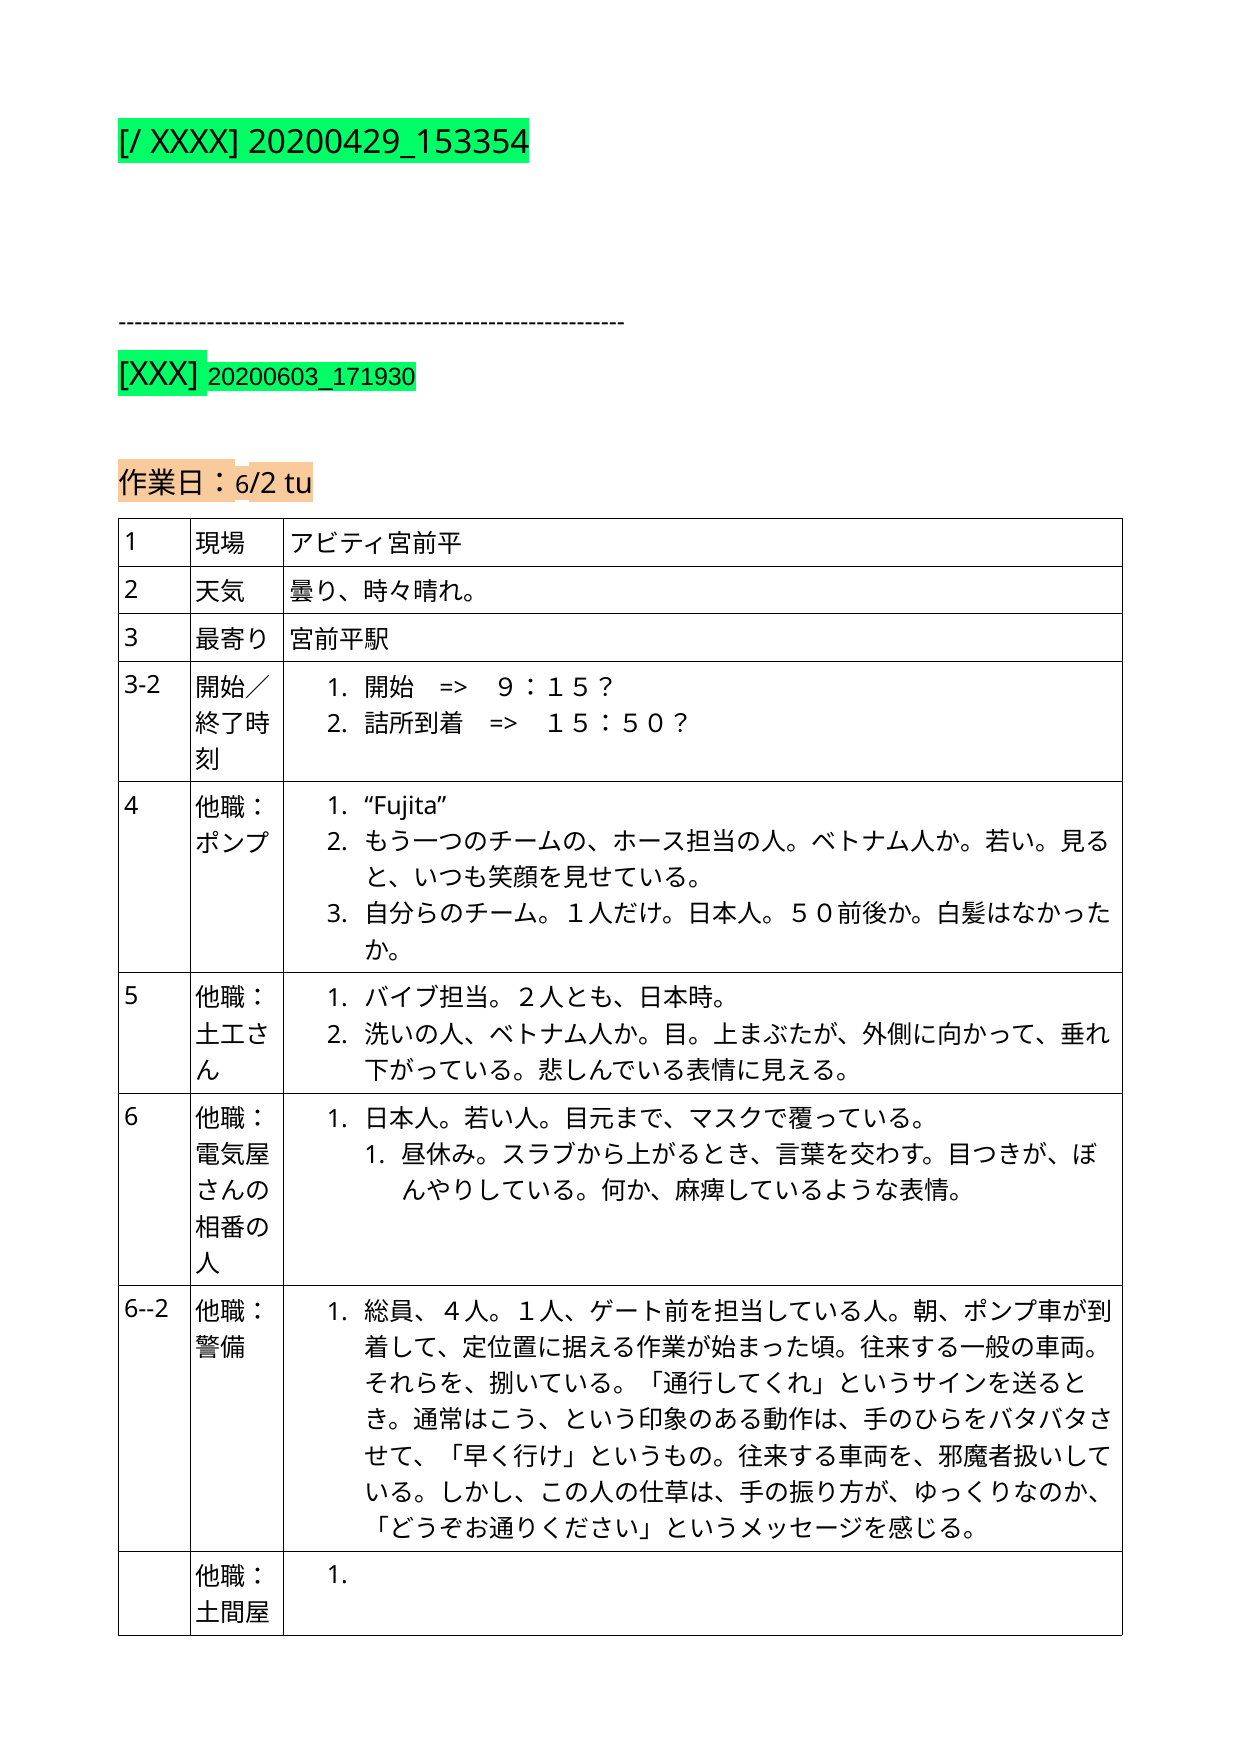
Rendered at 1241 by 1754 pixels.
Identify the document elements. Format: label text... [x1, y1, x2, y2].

table_cell 4 [119, 782, 190, 972]
table_cell 開始 => ９：１５？ 詰所到着 => １５：５０？ [284, 662, 1122, 781]
table_cell 最寄り [191, 614, 283, 661]
table_cell 6--2 [119, 1286, 190, 1551]
table_cell 他職：土工さん [191, 973, 283, 1092]
table_cell [284, 1552, 1122, 1634]
table_cell 天気 [191, 567, 283, 613]
text [/ XXXX] 20200429_153354 [118, 118, 1122, 163]
table_cell バイブ担当。２人とも、日本時。 洗いの人、ベトナム人か。目。上まぶたが、外側に向かって、垂れ下がっている。悲しんでいる表情に見える。 [284, 973, 1122, 1092]
table_cell [119, 1552, 190, 1634]
table_header アビティ宮前平 [284, 519, 1122, 566]
table_cell 宮前平駅 [284, 614, 1122, 661]
table_cell 日本人。若い人。目元まで、マスクで覆っている。 昼休み。スラブから上がるとき、言葉を交わす。目つきが、ぼんやりしている。何か、麻痺しているような表情。 [284, 1094, 1122, 1285]
table_cell 3 [119, 614, 190, 661]
table_cell 総員、４人。１人、ゲート前を担当している人。朝、ポンプ車が到着して、定位置に据える作業が始まった頃。往来する一般の車両。それらを、捌いている。「通行してくれ」というサインを送るとき。通常はこう、という印象のある動作は、手のひらをバタバタさせて、「早く行け」というもの。往来する車両を、邪魔者扱いしている。しかし、この人の仕草は、手の振り方が、ゆっくりなのか、「どうぞお通りください」というメッセージを感じる。 [284, 1286, 1122, 1551]
table_cell 3-2 [119, 662, 190, 781]
table_cell 他職：警備 [191, 1286, 283, 1551]
table_cell 5 [119, 973, 190, 1092]
table_cell 2 [119, 567, 190, 613]
text [XXX] 20200603_171930 [118, 350, 1122, 396]
table_cell 曇り、時々晴れ。 [284, 567, 1122, 613]
table_header 現場 [191, 519, 283, 566]
table_cell 他職：土間屋 [191, 1552, 283, 1634]
text --------------------------------------------------------------- [118, 303, 1122, 337]
table_cell “Fujita” もう一つのチームの、ホース担当の人。ベトナム人か。若い。見ると、いつも笑顔を見せている。 自分らのチーム。１人だけ。日本人。５０前後か。白髪はなかったか。 [284, 782, 1122, 972]
text 作業日：6/2 tu [118, 459, 1122, 502]
table_cell 開始／終了時刻 [191, 662, 283, 781]
table_cell 他職：電気屋さんの相番の人 [191, 1094, 283, 1285]
table_cell 6 [119, 1094, 190, 1285]
table_cell 他職：ポンプ [191, 782, 283, 972]
table_header 1 [119, 519, 190, 566]
